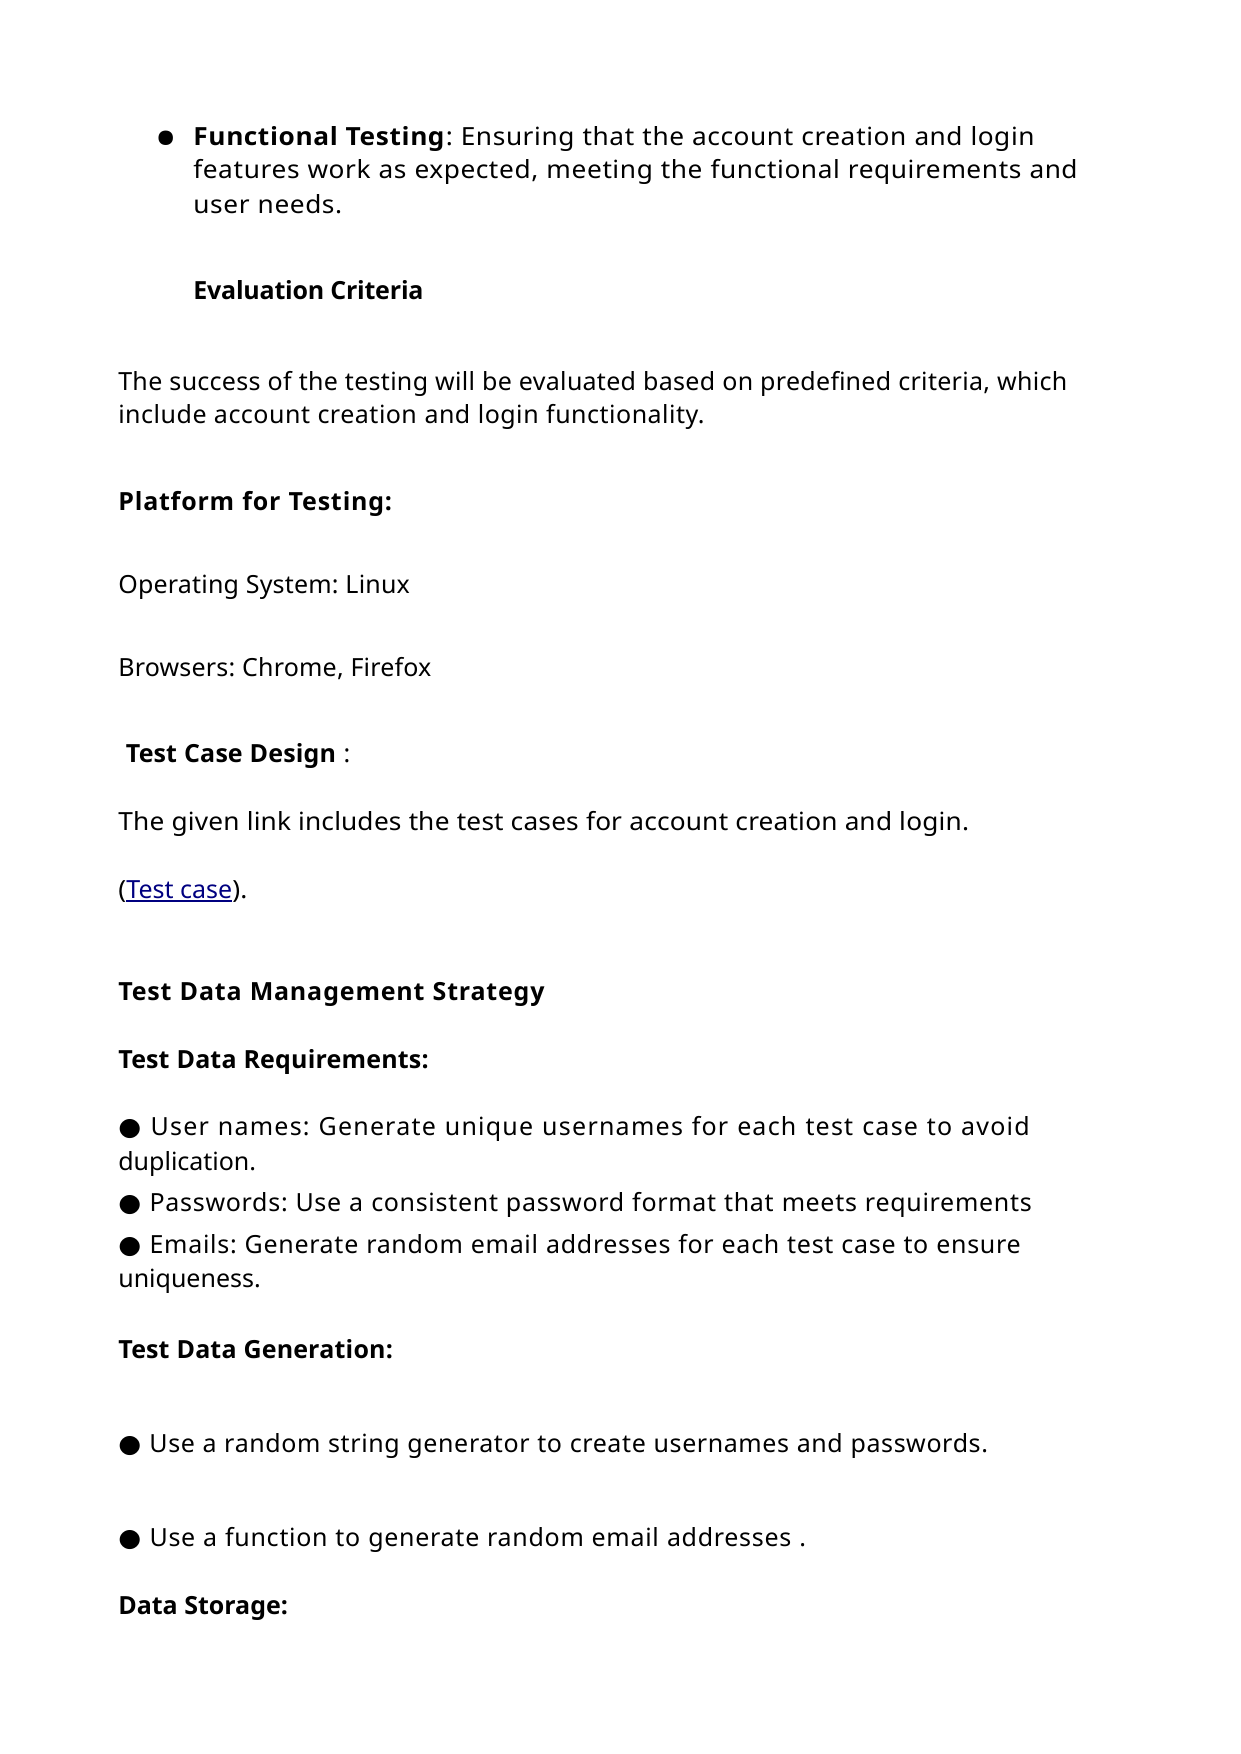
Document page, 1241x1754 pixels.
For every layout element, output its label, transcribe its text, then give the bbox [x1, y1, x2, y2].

text (Test case). [118, 872, 1122, 940]
text The success of the testing will be evaluated based on predefined criteria, which include account creation and login functionality. [118, 363, 1122, 431]
text Test Case Design : [126, 736, 1122, 770]
text ● Use a function to generate random email addresses . [118, 1520, 1047, 1554]
text Data Storage: [118, 1588, 1122, 1622]
text ● User names: Generate unique usernames for each test case to avoid duplication. [118, 1109, 1122, 1177]
text ● Emails: Generate random email addresses for each test case to ensure uniqueness. [118, 1226, 1122, 1294]
text Test Data Generation: [118, 1332, 1122, 1366]
text Test Data Management Strategy [118, 973, 1122, 1007]
list Evaluation Criteria [156, 273, 1122, 307]
text Platform for Testing: [118, 484, 1122, 518]
text The given link includes the test cases for account creation and login. [118, 804, 1122, 838]
text Test Data Requirements: [118, 1041, 1122, 1075]
text Browsers: Chrome, Firefox [118, 649, 1122, 683]
text ● Passwords: Use a consistent password format that meets requirements [118, 1185, 1122, 1219]
list Functional Testing: Ensuring that the account creation and login features work as expected, meeting the functional requirements and user needs. [156, 118, 1122, 220]
text Operating System: Linux [118, 567, 1122, 601]
text ● Use a random string generator to create usernames and passwords. [118, 1426, 1047, 1460]
